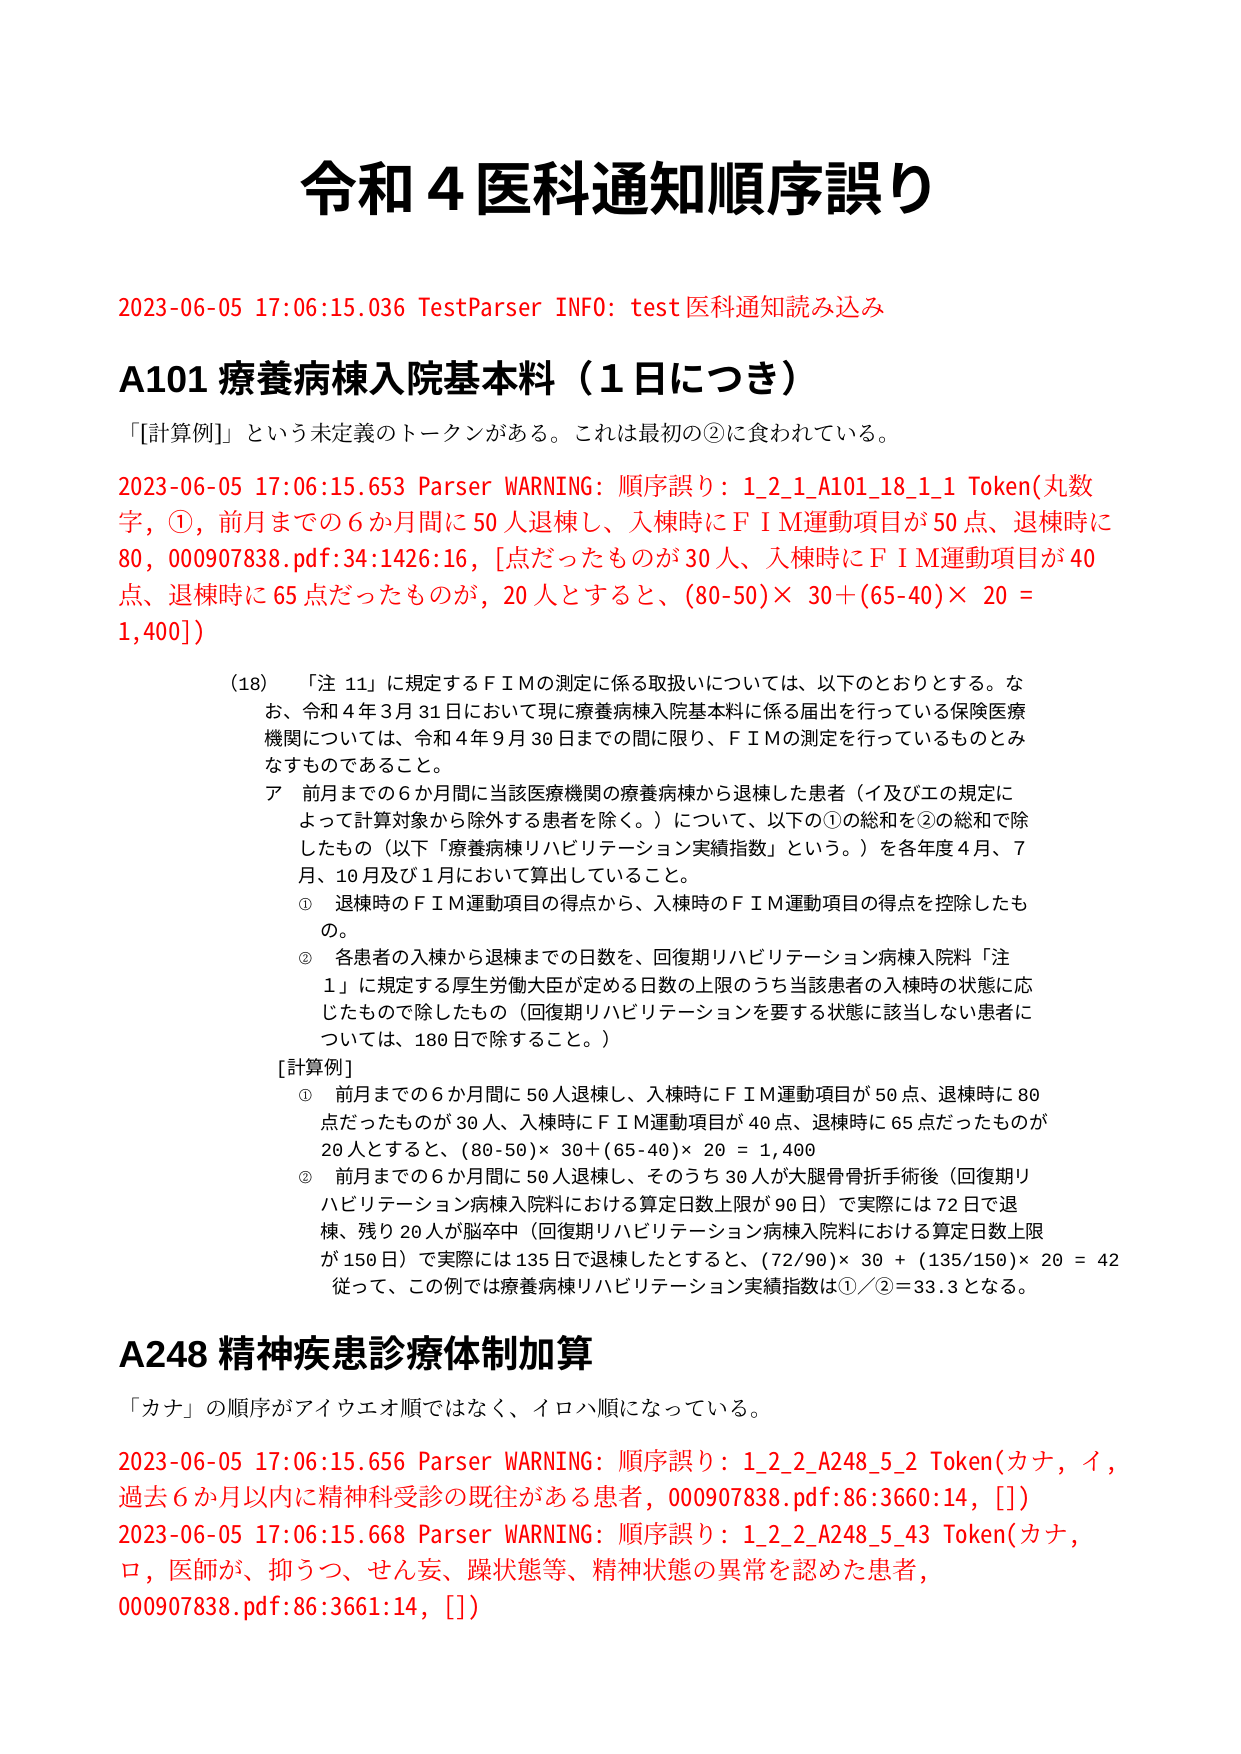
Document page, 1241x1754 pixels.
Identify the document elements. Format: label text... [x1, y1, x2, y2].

text が150日）で実際には135日で退棟したとすると、(72/90)× 30 + (135/150)× 20 = 42 [118, 1244, 1122, 1272]
text 棟、残り20人が脳卒中（回復期リハビリテーション病棟入院料における算定日数上限 [118, 1217, 1122, 1244]
text の。 [118, 916, 1122, 943]
text よって計算対象から除外する患者を除く。）について、以下の①の総和を②の総和で除 [118, 806, 1122, 833]
subtitle A101 療養病棟入院基本料（１日につき） [118, 349, 1122, 403]
text 2023-06-05 17:06:15.656 Parser WARNING: 順序誤り: 1_2_2_A248_5_2 Token(カナ, イ, 過去６か月以内に精神科受診の既往がある患者, 000907838.pdf:86:3660:14, []) [118, 1442, 1122, 1514]
text [計算例] [118, 1052, 1122, 1080]
text 2023-06-05 17:06:15.668 Parser WARNING: 順序誤り: 1_2_2_A248_5_43 Token(カナ, ロ, 医師が、抑うつ、せん妄、躁状態等、精神状態の異常を認めた患者, 000907838.pdf:86:3661:14, []) [118, 1514, 1122, 1623]
text 20人とすると、(80-50)× 30＋(65-40)× 20 = 1,400 [118, 1135, 1122, 1162]
text 機関については、令和４年９月30日までの間に限り、ＦＩＭの測定を行っているものとみ [118, 724, 1122, 751]
text なすものであること。 [118, 751, 1122, 778]
title 令和４医科通知順序誤り [118, 143, 1122, 228]
text したもの（以下「療養病棟リハビリテーション実績指数」という。）を各年度４月、７ [118, 833, 1122, 861]
text ② 前月までの６か月間に50人退棟し、そのうち30人が大腿骨骨折手術後（回復期リ [118, 1162, 1122, 1189]
text 従って、この例では療養病棟リハビリテーション実績指数は①／②＝33.3となる。 [118, 1272, 1122, 1299]
text お、令和４年３月31日において現に療養病棟入院基本料に係る届出を行っている保険医療 [118, 696, 1122, 724]
text ア 前月までの６か月間に当該医療機関の療養病棟から退棟した患者（イ及びエの規定に [118, 778, 1122, 806]
text 「[計算例]」という未定義のトークンがある。これは最初の②に食われている。 [118, 416, 1122, 447]
text 月、10月及び１月において算出していること。 [118, 861, 1122, 888]
text ① 退棟時のＦＩＭ運動項目の得点から、入棟時のＦＩＭ運動項目の得点を控除したも [118, 888, 1122, 916]
text 2023-06-05 17:06:15.653 Parser WARNING: 順序誤り: 1_2_1_A101_18_1_1 Token(丸数字, ①, 前月までの６か月間に50人退棟し、入棟時にＦＩＭ運動項目が50点、退棟時に80, 000907838.pdf:34:1426:16, [点だったものが30人、入棟時にＦＩＭ運動項目が40点、退棟時に65点だったものが, 20人とすると、(80-50)× 30＋(65-40)× 20 = 1,400]) [118, 466, 1122, 648]
text じたもので除したもの（回復期リハビリテーションを要する状態に該当しない患者に [118, 998, 1122, 1025]
text ① 前月までの６か月間に50人退棟し、入棟時にＦＩＭ運動項目が50点、退棟時に80 [118, 1080, 1122, 1107]
text 「カナ」の順序がアイウエオ順ではなく、イロハ順になっている。 [118, 1391, 1122, 1422]
text ハビリテーション病棟入院料における算定日数上限が90日）で実際には72日で退 [118, 1189, 1122, 1217]
text 2023-06-05 17:06:15.036 TestParser INFO: test医科通知読み込み [118, 288, 1122, 324]
text （18） 「注 11」に規定するＦＩＭの測定に係る取扱いについては、以下のとおりとする。な [118, 669, 1122, 696]
text 点だったものが30人、入棟時にＦＩＭ運動項目が40点、退棟時に65点だったものが [118, 1107, 1122, 1135]
text ② 各患者の入棟から退棟までの日数を、回復期リハビリテーション病棟入院料「注 [118, 943, 1122, 970]
text ついては、180日で除すること。） [118, 1025, 1122, 1052]
subtitle A248 精神疾患診療体制加算 [118, 1324, 1122, 1378]
text １」に規定する厚生労働大臣が定める日数の上限のうち当該患者の入棟時の状態に応 [118, 970, 1122, 998]
